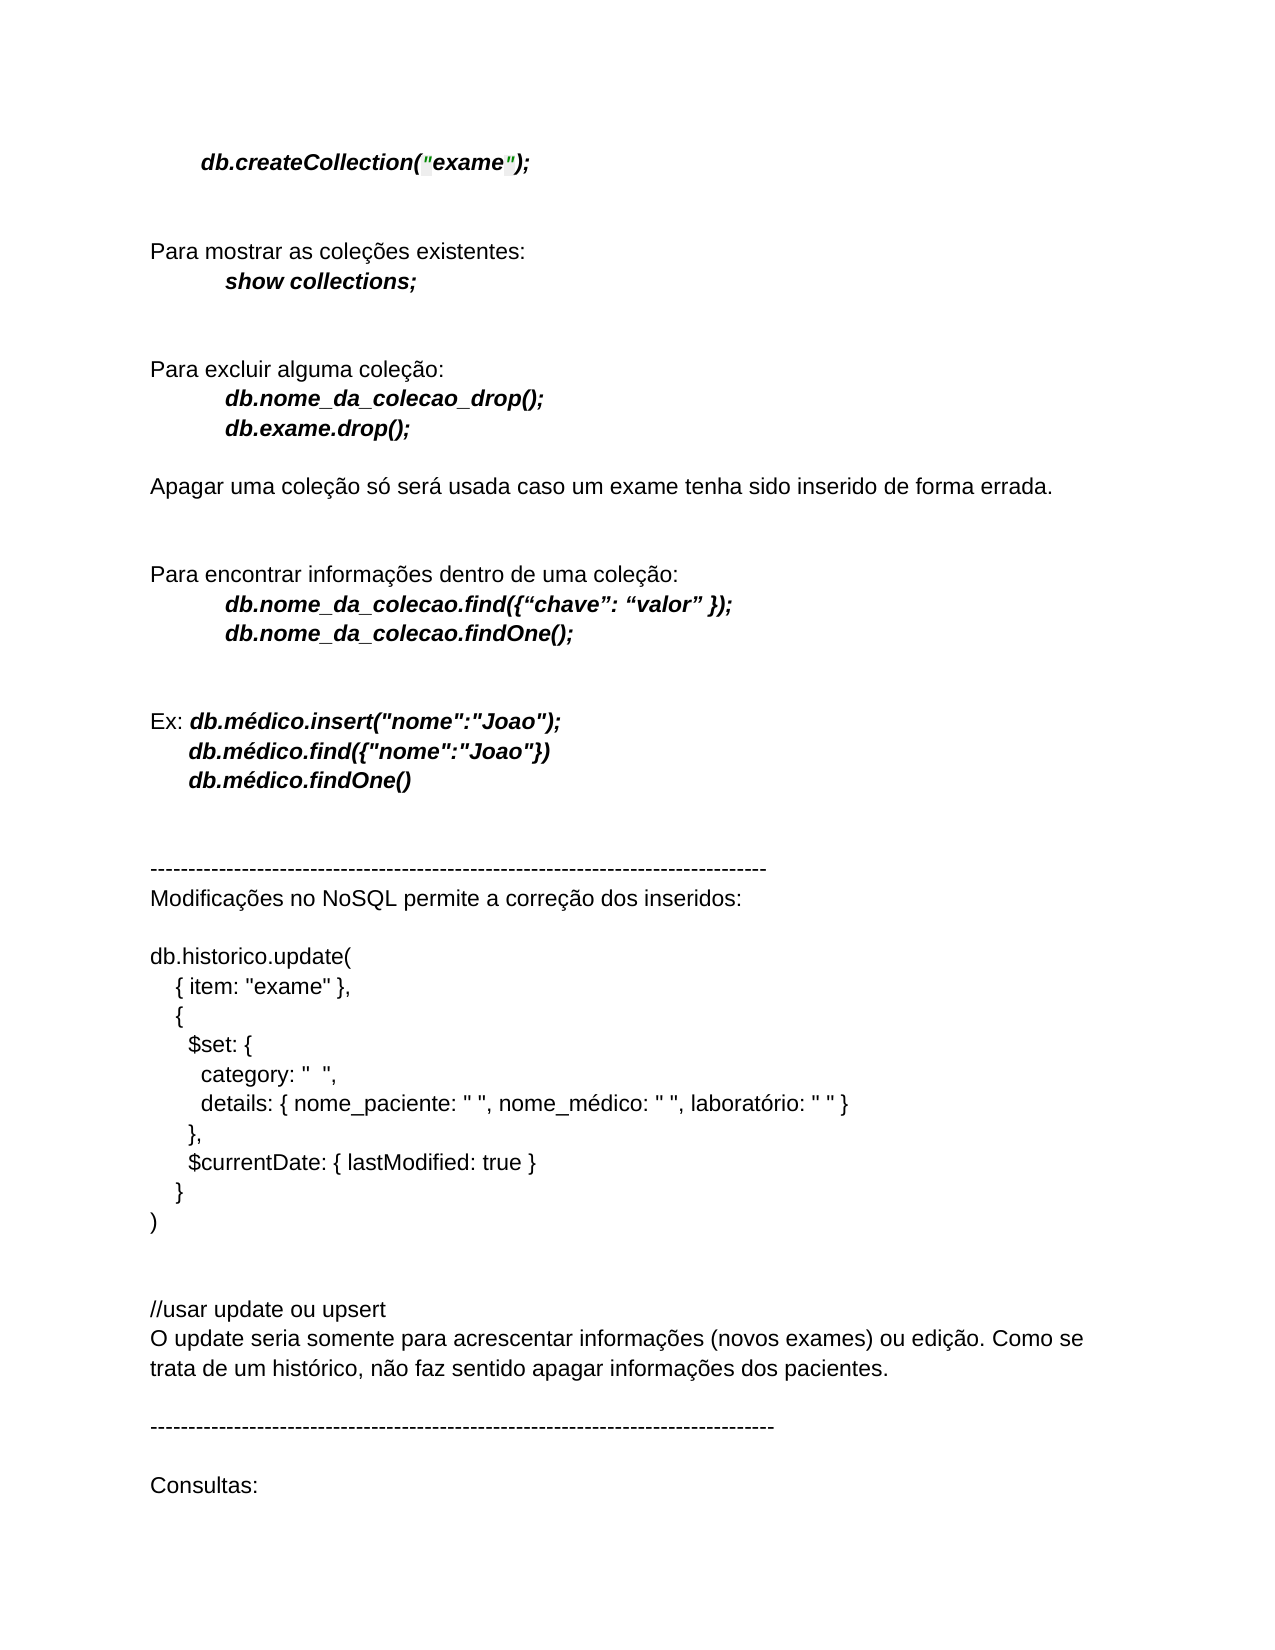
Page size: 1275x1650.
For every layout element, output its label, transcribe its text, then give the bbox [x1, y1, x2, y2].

text db.nome_da_colecao.findOne(); [150, 621, 1125, 646]
text Consultas: [150, 1473, 1125, 1498]
text db.exame.drop(); [150, 415, 1125, 441]
text Ex: db.médico.insert("nome":"Joao"); [150, 709, 1125, 734]
text --------------------------------------------------------------------------------- [150, 856, 1125, 881]
text db.historico.update( { item: "exame" }, { $set: { category: " ", details: { nome_paciente: " ", nome_médico: " ", laboratório: " " } }, $currentDate: { lastModified: true } } ) [150, 944, 1125, 1234]
text Para mostrar as coleções existentes: [150, 239, 1125, 264]
text Modificações no NoSQL permite a correção dos inseridos: [150, 885, 1125, 911]
text Apagar uma coleção só será usada caso um exame tenha sido inserido de forma errada. [150, 474, 1125, 499]
text Para encontrar informações dentro de uma coleção: [150, 562, 1125, 588]
text db.nome_da_colecao_drop(); [150, 386, 1125, 411]
text show collections; [150, 268, 1125, 294]
text //usar update ou upsert [150, 1296, 1125, 1322]
text db.createCollection("exame"); [150, 150, 1125, 176]
text db.médico.findOne() [150, 768, 1125, 793]
text db.médico.find({"nome":"Joao"}) [150, 738, 1125, 764]
text Para excluir alguma coleção: [150, 356, 1125, 382]
text db.nome_da_colecao.find({“chave”: “valor” }); [150, 591, 1125, 617]
text O update seria somente para acrescentar informações (novos exames) ou edição. Como se trata de um histórico, não faz sentido apagar informações dos pacientes. [150, 1326, 1125, 1381]
text ---------------------------------------------------------------------------------- [150, 1414, 1125, 1439]
